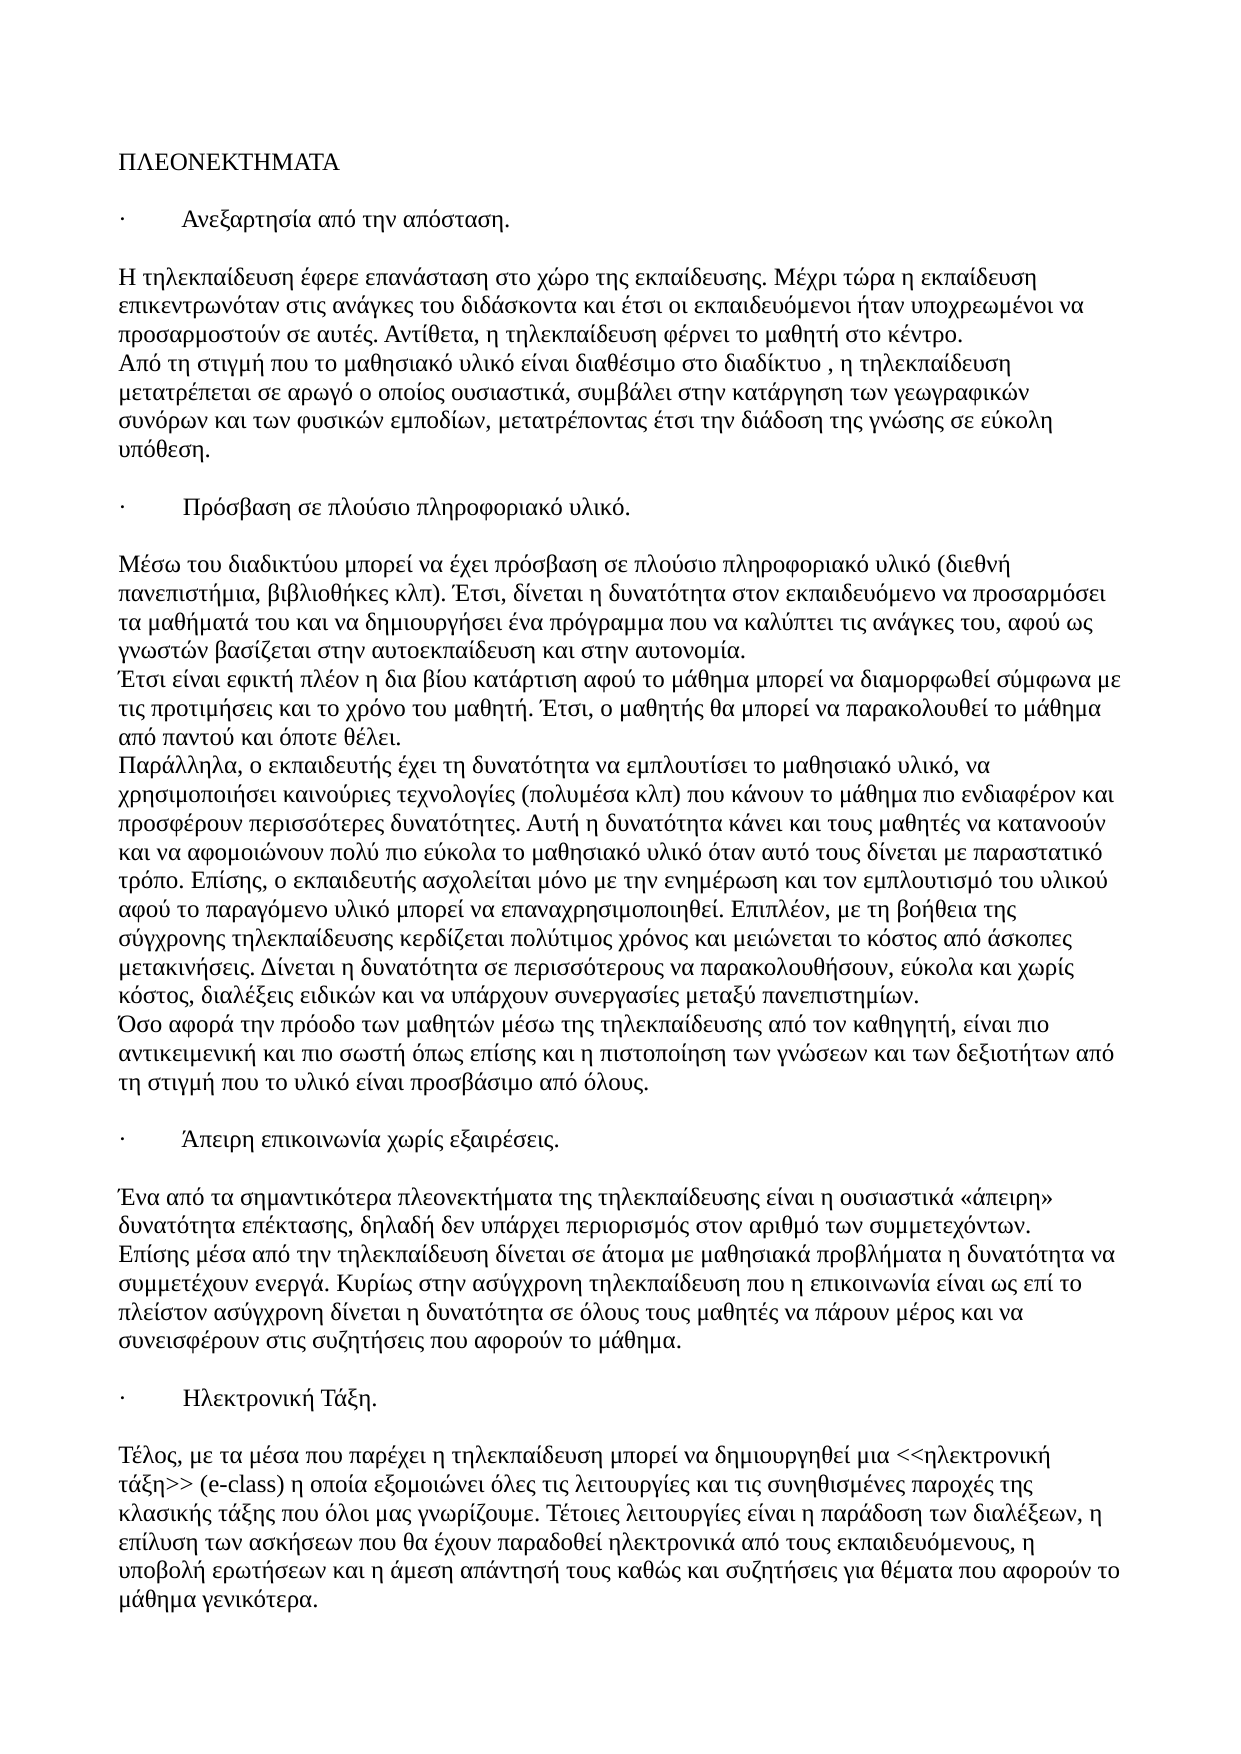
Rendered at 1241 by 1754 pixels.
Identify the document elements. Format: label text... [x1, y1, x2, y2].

text · Πρόσβαση σε πλούσιο πληροφοριακό υλικό. [118, 492, 1122, 521]
text Ένα από τα σημαντικότερα πλεονεκτήματα της τηλεκπαίδευσης είναι η ουσιαστικά «άπειρη» δυνατότητα επέκτασης, δηλαδή δεν υπάρχει περιορισμός στον αριθμό των συμμετεχόντων. [118, 1182, 1122, 1239]
text · Ηλεκτρονική Τάξη. [118, 1383, 1122, 1412]
text Έτσι είναι εφικτή πλέον η δια βίου κατάρτιση αφού το μάθημα μπορεί να διαμορφωθεί σύμφωνα με τις προτιμήσεις και το χρόνο του μαθητή. Έτσι, ο μαθητής θα μπορεί να παρακολουθεί το μάθημα από παντού και όποτε θέλει. [118, 664, 1122, 751]
text Από τη στιγμή που το μαθησιακό υλικό είναι διαθέσιμο στο διαδίκτυο , η τηλεκπαίδευση μετατρέπεται σε αρωγό ο οποίος ουσιαστικά, συμβάλει στην κατάργηση των γεωγραφικών συνόρων και των φυσικών εμποδίων, μετατρέποντας έτσι την διάδοση της γνώσης σε εύκολη υπόθεση. [118, 348, 1122, 463]
text Μέσω του διαδικτύου μπορεί να έχει πρόσβαση σε πλούσιο πληροφοριακό υλικό (διεθνή πανεπιστήμια, βιβλιοθήκες κλπ). Έτσι, δίνεται η δυνατότητα στον εκπαιδευόμενο να προσαρμόσει τα μαθήματά του και να δημιουργήσει ένα πρόγραμμα που να καλύπτει τις ανάγκες του, αφού ως γνωστών βασίζεται στην αυτοεκπαίδευση και στην αυτονομία. [118, 549, 1122, 664]
text Παράλληλα, ο εκπαιδευτής έχει τη δυνατότητα να εμπλουτίσει το μαθησιακό υλικό, να χρησιμοποιήσει καινούριες τεχνολογίες (πολυμέσα κλπ) που κάνουν το μάθημα πιο ενδιαφέρον και προσφέρουν περισσότερες δυνατότητες. Αυτή η δυνατότητα κάνει και τους μαθητές να κατανοούν και να αφομοιώνουν πολύ πιο εύκολα το μαθησιακό υλικό όταν αυτό τους δίνεται με παραστατικό τρόπο. Επίσης, ο εκπαιδευτής ασχολείται μόνο με την ενημέρωση και τον εμπλουτισμό του υλικού αφού το παραγόμενο υλικό μπορεί να επαναχρησιμοποιηθεί. Επιπλέον, με τη βοήθεια της σύγχρονης τηλεκπαίδευσης κερδίζεται πολύτιμος χρόνος και μειώνεται το κόστος από άσκοπες μετακινήσεις. Δίνεται η δυνατότητα σε περισσότερους να παρακολουθήσουν, εύκολα και χωρίς κόστος, διαλέξεις ειδικών και να υπάρχουν συνεργασίες μεταξύ πανεπιστημίων. [118, 751, 1122, 1009]
text Όσο αφορά την πρόοδο των μαθητών μέσω της τηλεκπαίδευσης από τον καθηγητή, είναι πιο αντικειμενική και πιο σωστή όπως επίσης και η πιστοποίηση των γνώσεων και των δεξιοτήτων από τη στιγμή που το υλικό είναι προσβάσιμο από όλους. [118, 1009, 1122, 1096]
text Η τηλεκπαίδευση έφερε επανάσταση στο χώρο της εκπαίδευσης. Μέχρι τώρα η εκπαίδευση επικεντρωνόταν στις ανάγκες του διδάσκοντα και έτσι οι εκπαιδευόμενοι ήταν υποχρεωμένοι να προσαρμοστούν σε αυτές. Αντίθετα, η τηλεκπαίδευση φέρνει το μαθητή στο κέντρο. [118, 262, 1122, 348]
text ΠΛΕΟΝΕΚΤΗΜΑΤΑ [118, 147, 1122, 176]
text · Ανεξαρτησία από την απόσταση. [118, 204, 1122, 233]
text Τέλος, με τα μέσα που παρέχει η τηλεκπαίδευση μπορεί να δημιουργηθεί μια <<ηλεκτρονική τάξη>> (e-class) η οποία εξομοιώνει όλες τις λειτουργίες και τις συνηθισμένες παροχές της κλασικής τάξης που όλοι μας γνωρίζουμε. Τέτοιες λειτουργίες είναι η παράδοση των διαλέξεων, η επίλυση των ασκήσεων που θα έχουν παραδοθεί ηλεκτρονικά από τους εκπαιδευόμενους, η υποβολή ερωτήσεων και η άμεση απάντησή τους καθώς και συζητήσεις για θέματα που αφορούν το μάθημα γενικότερα. [118, 1441, 1122, 1613]
text · Άπειρη επικοινωνία χωρίς εξαιρέσεις. [118, 1124, 1122, 1153]
text Επίσης μέσα από την τηλεκπαίδευση δίνεται σε άτομα με μαθησιακά προβλήματα η δυνατότητα να συμμετέχουν ενεργά. Κυρίως στην ασύγχρονη τηλεκπαίδευση που η επικοινωνία είναι ως επί το πλείστον ασύγχρονη δίνεται η δυνατότητα σε όλους τους μαθητές να πάρουν μέρος και να συνεισφέρουν στις συζητήσεις που αφορούν το μάθημα. [118, 1239, 1122, 1354]
